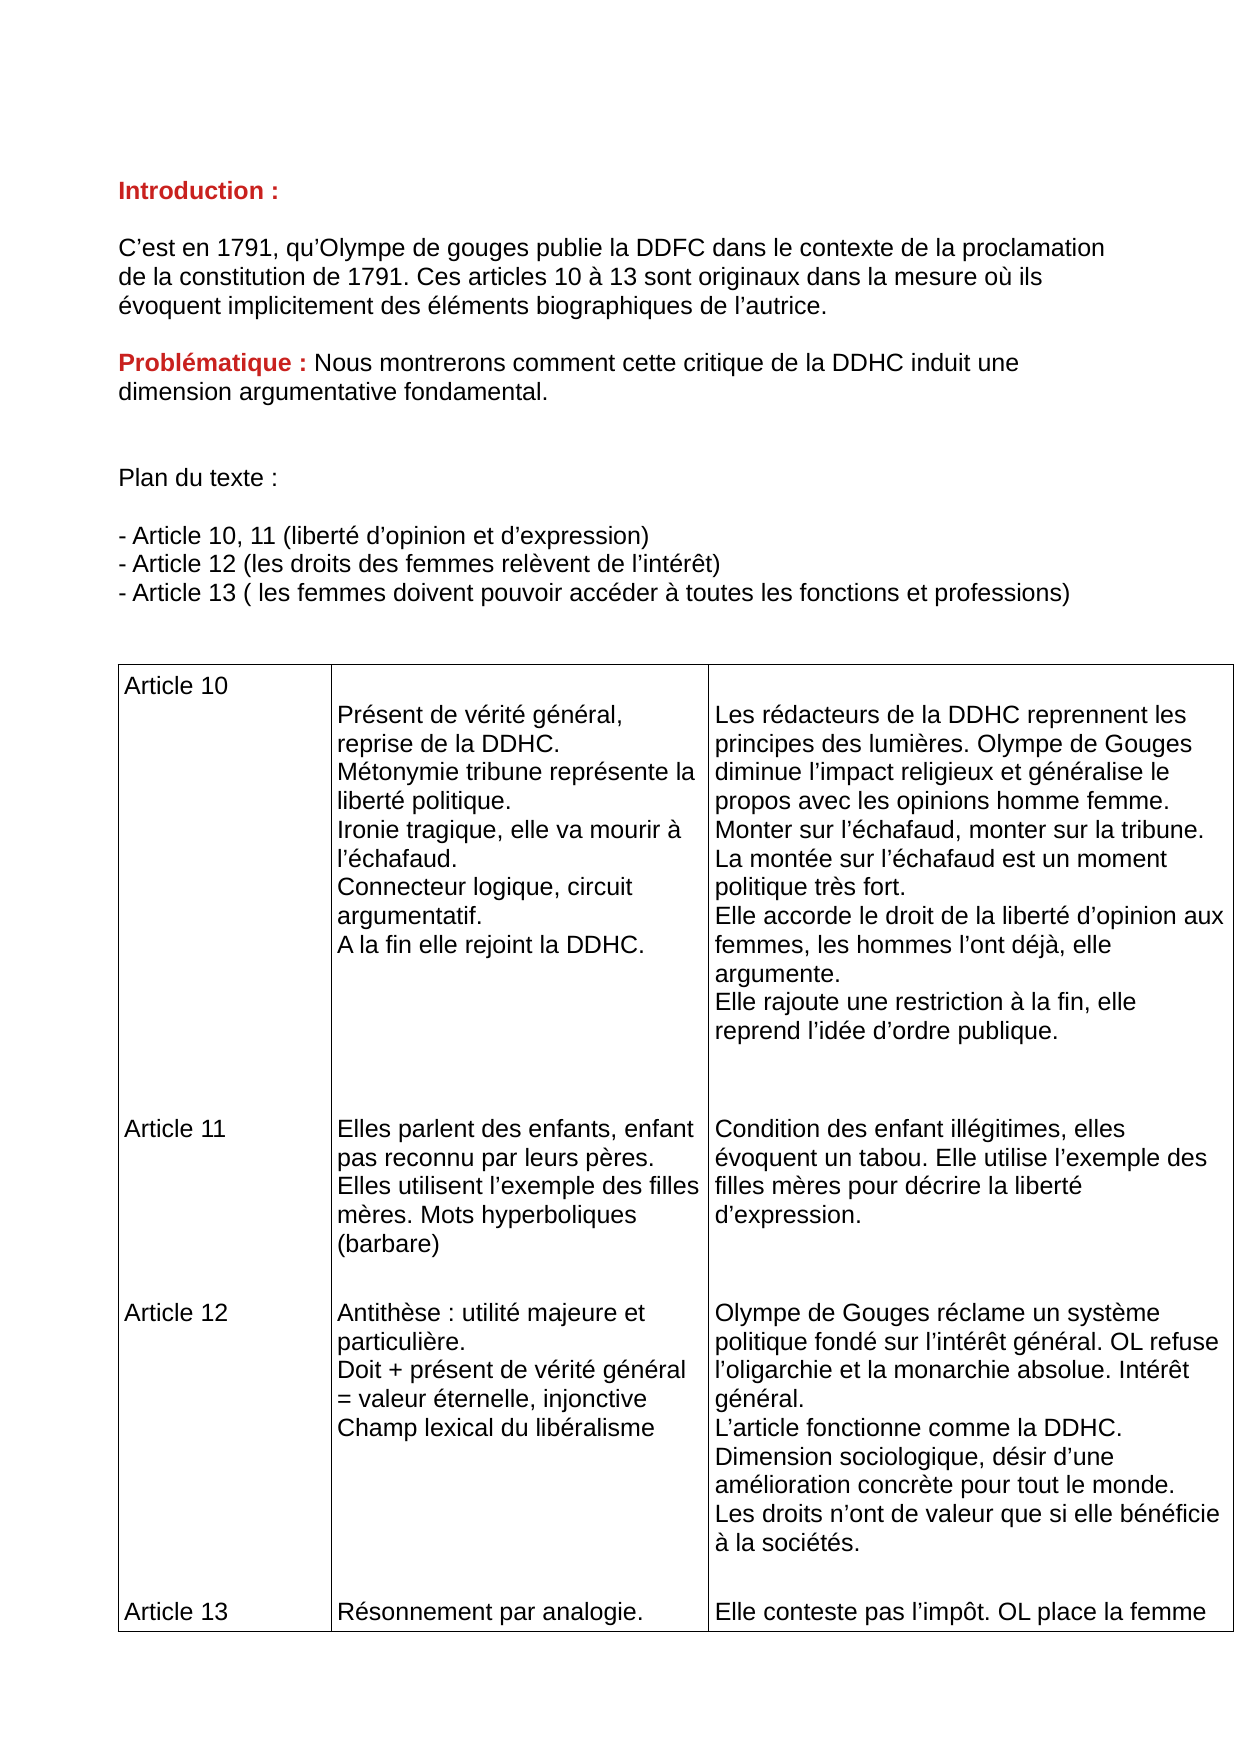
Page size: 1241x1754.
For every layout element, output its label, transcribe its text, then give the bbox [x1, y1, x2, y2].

table_header Article 10 [119, 665, 331, 1108]
text Plan du texte : [118, 463, 1122, 492]
table_cell Résonnement par analogie. [332, 1562, 708, 1631]
table_header Présent de vérité général, reprise de la DDHC. Métonymie tribune représente la liberté politique. Ironie tragique, elle va mourir à l’échafaud. Connecteur logique, circuit argumentatif. A la fin elle rejoint la DDHC. [332, 665, 708, 1108]
table_cell Elles parlent des enfants, enfant pas reconnu par leurs pères. Elles utilisent l’exemple des filles mères. Mots hyperboliques (barbare) [332, 1108, 708, 1263]
text C’est en 1791, qu’Olympe de gouges publie la DDFC dans le contexte de la proclamation de la constitution de 1791. Ces articles 10 à 13 sont originaux dans la mesure où ils évoquent implicitement des éléments biographiques de l’autrice. [118, 233, 1122, 319]
table_cell Antithèse : utilité majeure et particulière. Doit + présent de vérité général = valeur éternelle, injonctive Champ lexical du libéralisme [332, 1263, 708, 1562]
table_cell Elle conteste pas l’impôt. OL place la femme [709, 1562, 1233, 1631]
text - Article 12 (les droits des femmes relèvent de l’intérêt) [118, 549, 1122, 578]
text Problématique : Nous montrerons comment cette critique de la DDHC induit une dimension argumentative fondamental. [118, 348, 1122, 406]
table_cell Condition des enfant illégitimes, elles évoquent un tabou. Elle utilise l’exemple des filles mères pour décrire la liberté d’expression. [709, 1108, 1233, 1263]
table_cell Article 13 [119, 1562, 331, 1631]
table_header Les rédacteurs de la DDHC reprennent les principes des lumières. Olympe de Gouges diminue l’impact religieux et généralise le propos avec les opinions homme femme. Monter sur l’échafaud, monter sur la tribune. La montée sur l’échafaud est un moment politique très fort. Elle accorde le droit de la liberté d’opinion aux femmes, les hommes l’ont déjà, elle argumente. Elle rajoute une restriction à la fin, elle reprend l’idée d’ordre publique. [709, 665, 1233, 1108]
table_cell Article 12 [119, 1263, 331, 1562]
text - Article 13 ( les femmes doivent pouvoir accéder à toutes les fonctions et professions) [118, 578, 1122, 607]
table_cell Article 11 [119, 1108, 331, 1263]
table_cell Olympe de Gouges réclame un système politique fondé sur l’intérêt général. OL refuse l’oligarchie et la monarchie absolue. Intérêt général. L’article fonctionne comme la DDHC. Dimension sociologique, désir d’une amélioration concrète pour tout le monde. Les droits n’ont de valeur que si elle bénéficie à la sociétés. [709, 1263, 1233, 1562]
text Introduction : [118, 176, 1122, 204]
text - Article 10, 11 (liberté d’opinion et d’expression) [118, 521, 1122, 549]
